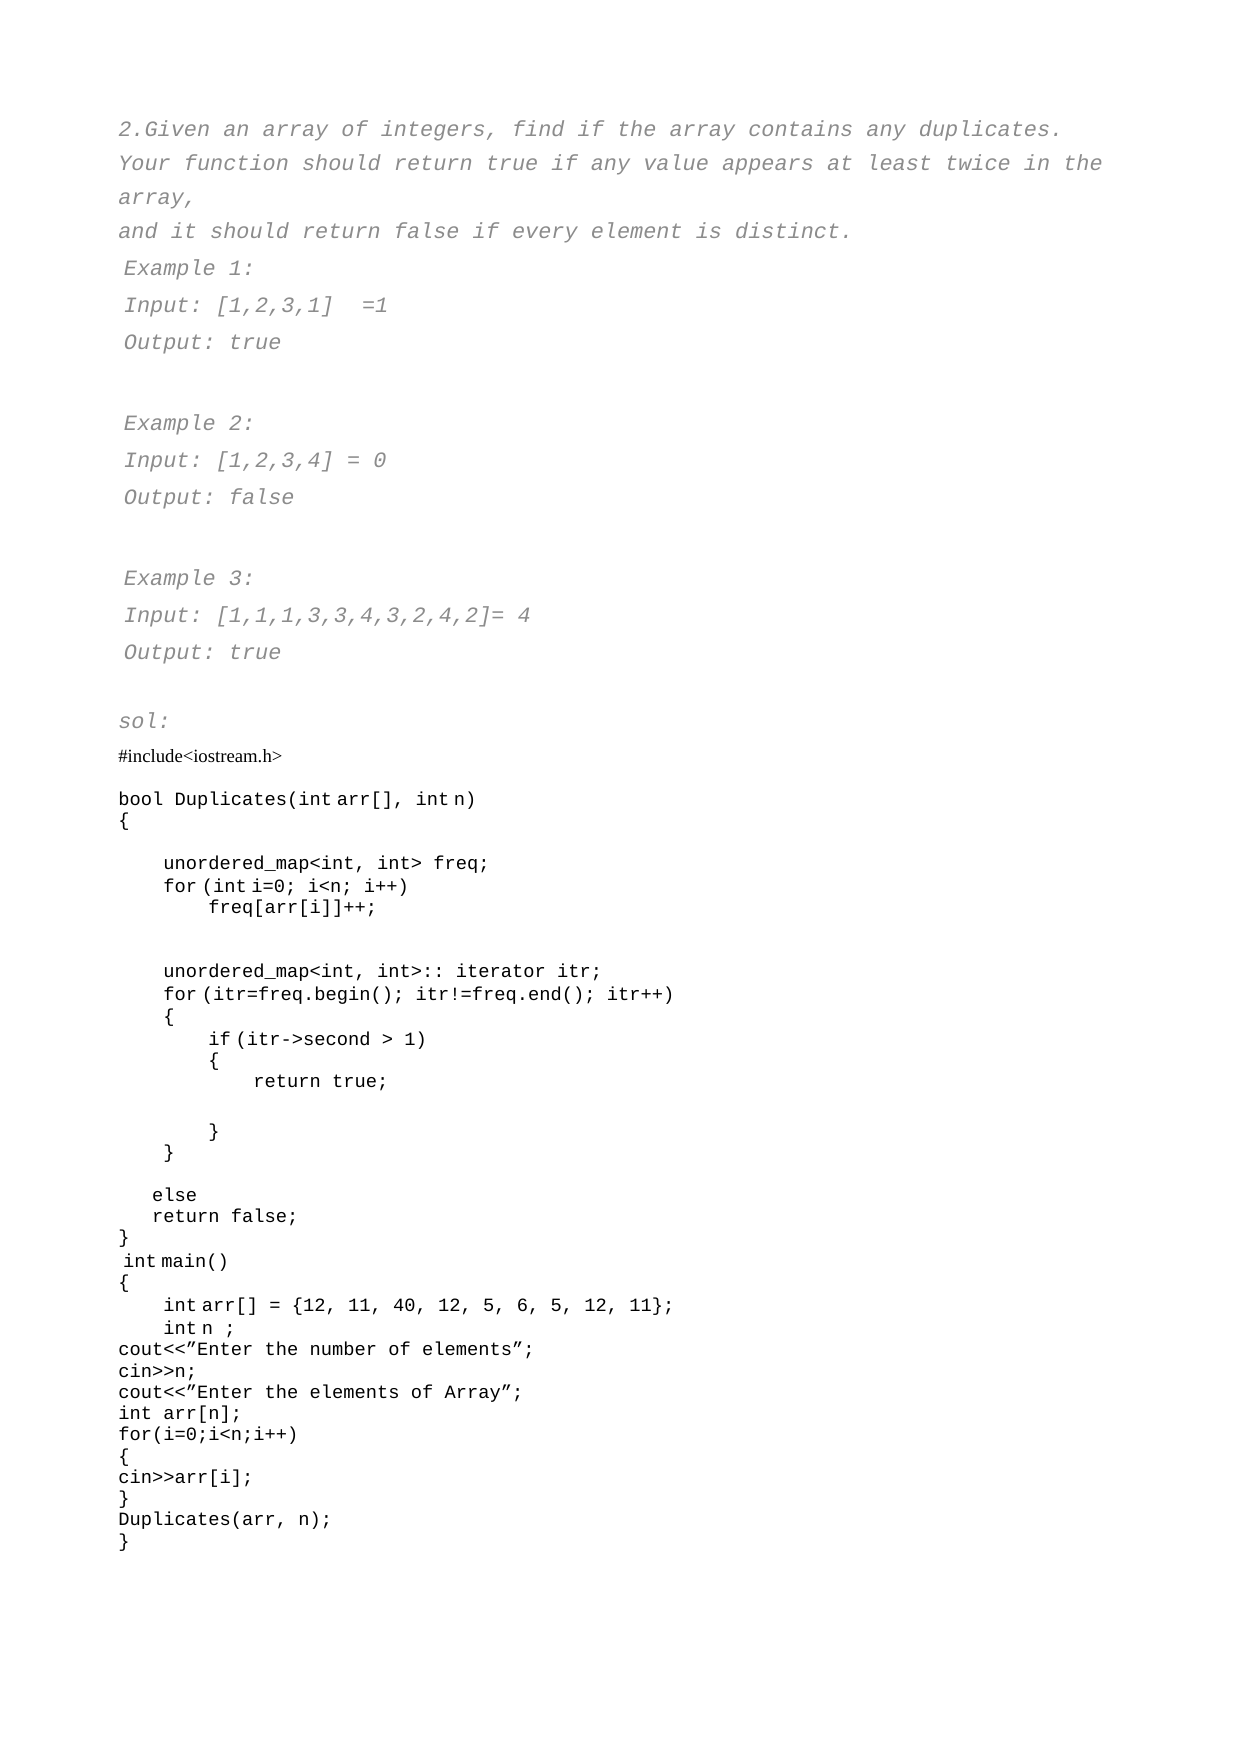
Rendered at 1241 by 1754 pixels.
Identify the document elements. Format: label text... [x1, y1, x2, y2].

text return false; [118, 1207, 1122, 1228]
text } [118, 1143, 1122, 1164]
text for (itr=freq.begin(); itr!=freq.end(); itr++) [118, 983, 1122, 1006]
text { [118, 811, 1122, 832]
text if (itr->second > 1) [118, 1028, 1122, 1051]
text } [118, 1122, 1122, 1143]
text Example 2: [118, 410, 1122, 437]
text for(i=0;i<n;i++) [118, 1425, 1122, 1446]
text int n ; [118, 1317, 1122, 1340]
text Duplicates(arr, n); [118, 1510, 1122, 1531]
text else [118, 1186, 1122, 1207]
text } [118, 1531, 1122, 1553]
text int main() [118, 1249, 1122, 1273]
text } [118, 1489, 1122, 1510]
text return true; [118, 1072, 1122, 1093]
text 2.Given an array of integers, find if the array contains any duplicates. [118, 118, 1122, 143]
text Your function should return true if any value appears at least twice in the array, [118, 152, 1122, 211]
text { [118, 1051, 1122, 1072]
text sol: [118, 711, 1122, 736]
text Example 1: [118, 255, 1122, 282]
text { [118, 1446, 1122, 1468]
text cout<<”Enter the elements of Array”; [118, 1383, 1122, 1404]
text cin>>n; [118, 1361, 1122, 1383]
text Example 3: [118, 565, 1122, 592]
text Output: false [118, 484, 1122, 511]
text unordered_map<int, int>:: iterator itr; [118, 962, 1122, 983]
text Input: [1,1,1,3,3,4,3,2,4,2]= 4 [118, 602, 1122, 629]
text Input: [1,2,3,1] =1 [118, 292, 1122, 319]
text cout<<”Enter the number of elements”; [118, 1340, 1122, 1361]
text Output: true [118, 329, 1122, 356]
text for (int i=0; i<n; i++) [118, 875, 1122, 898]
text { [118, 1273, 1122, 1294]
text { [118, 1006, 1122, 1028]
text int arr[n]; [118, 1404, 1122, 1425]
text unordered_map<int, int> freq; [118, 854, 1122, 875]
text and it should return false if every element is distinct. [118, 221, 1122, 245]
text bool Duplicates(int arr[], int n) [118, 788, 1122, 811]
text } [118, 1228, 1122, 1249]
text #include<iostream.h> [118, 745, 1122, 766]
text freq[arr[i]]++; [118, 898, 1122, 919]
text int arr[] = {12, 11, 40, 12, 5, 6, 5, 12, 11}; [118, 1294, 1122, 1317]
text cin>>arr[i]; [118, 1468, 1122, 1489]
text Input: [1,2,3,4] = 0 [118, 447, 1122, 474]
text Output: true [118, 639, 1122, 666]
